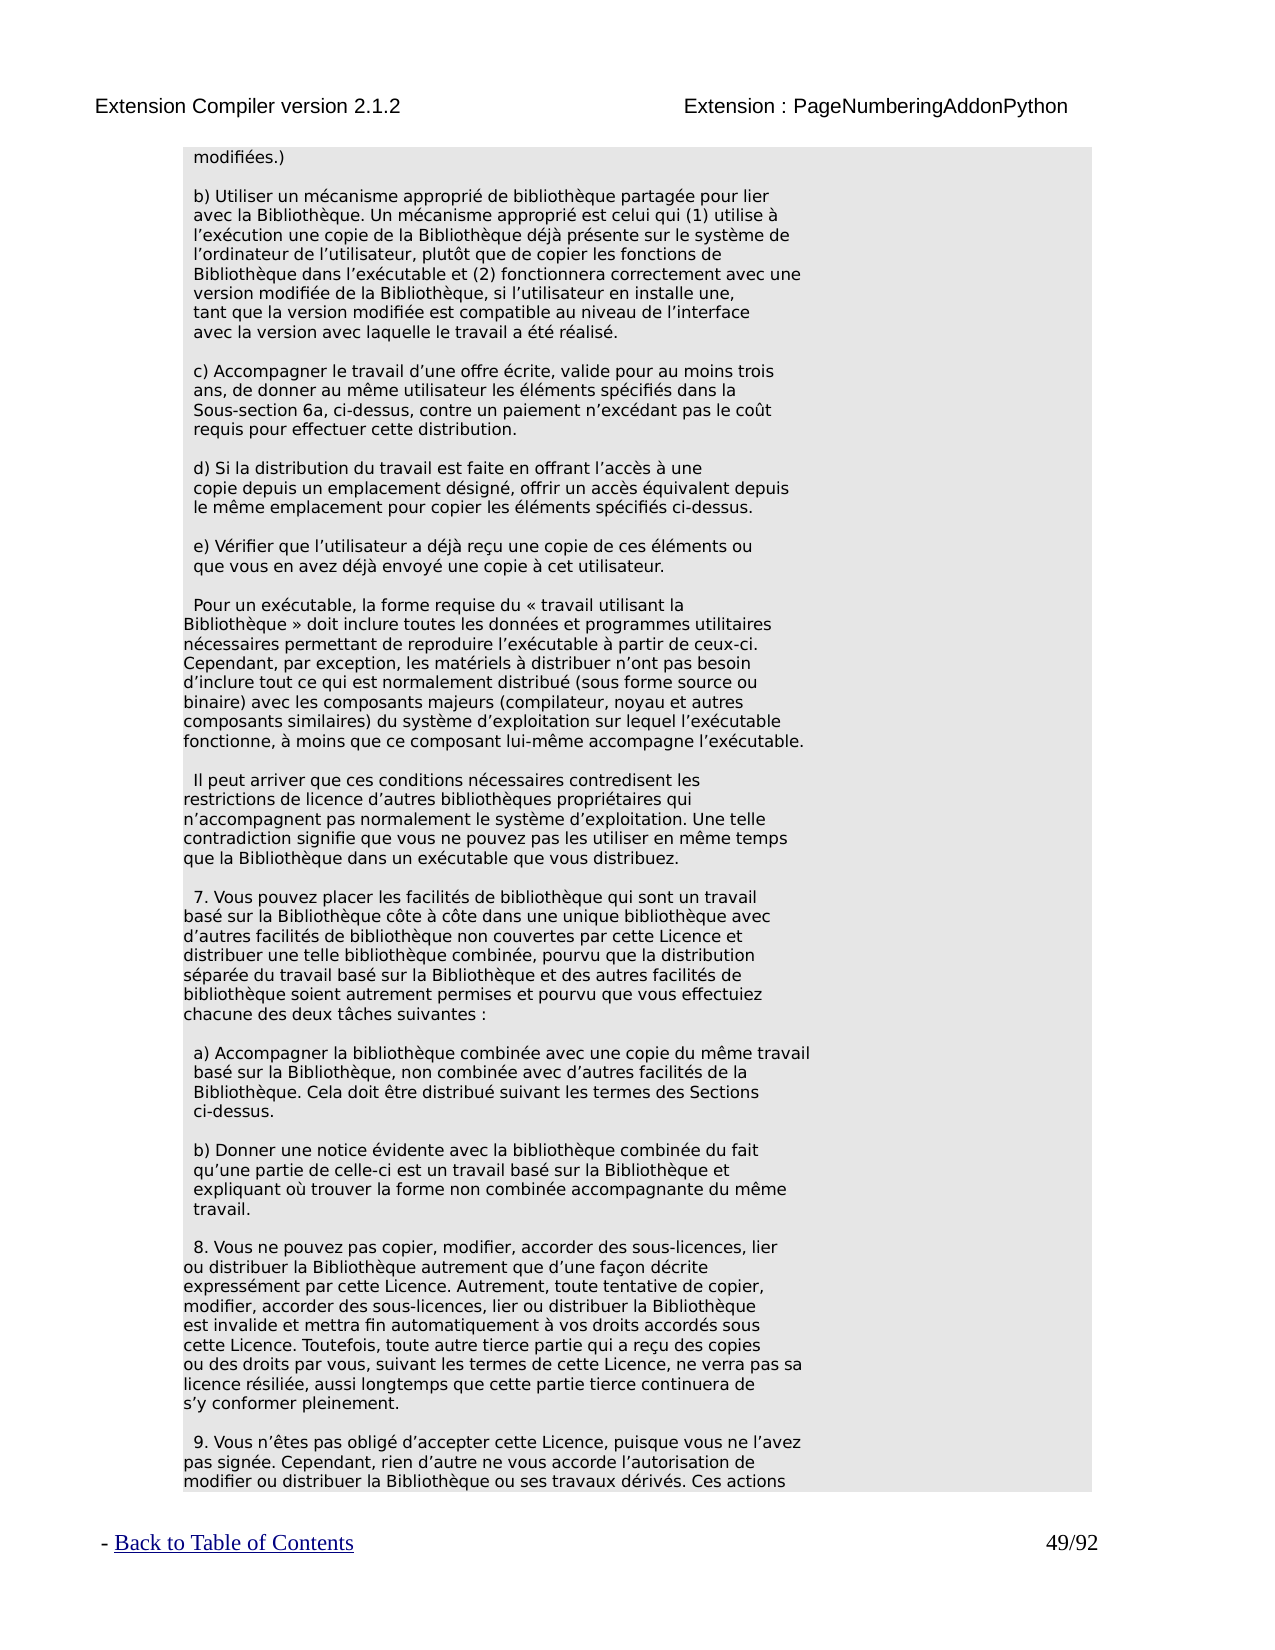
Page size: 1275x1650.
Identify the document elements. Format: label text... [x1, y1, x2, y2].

text requis pour effectuer cette distribution. [183, 420, 1092, 440]
text chacune des deux tâches suivantes : [183, 1004, 1092, 1024]
text expressément par cette Licence. Autrement, toute tentative de copier, [183, 1277, 1092, 1297]
text binaire) avec les composants majeurs (compilateur, noyau et autres [183, 693, 1092, 712]
text avec la version avec laquelle le travail a été réalisé. [183, 323, 1092, 342]
text fonctionne, à moins que ce composant lui-même accompagne l’exécutable. [183, 732, 1092, 751]
text qu’une partie de celle-ci est un travail basé sur la Bibliothèque et [183, 1160, 1092, 1180]
text restrictions de licence d’autres bibliothèques propriétaires qui [183, 790, 1092, 810]
text expliquant où trouver la forme non combinée accompagnante du même [183, 1180, 1092, 1199]
text composants similaires) du système d’exploitation sur lequel l’exécutable [183, 712, 1092, 732]
text d) Si la distribution du travail est faite en offrant l’accès à une [183, 459, 1092, 479]
text basé sur la Bibliothèque côte à côte dans une unique bibliothèque avec [183, 907, 1092, 927]
text modifier, accorder des sous-licences, lier ou distribuer la Bibliothèque [183, 1297, 1092, 1316]
text Pour un exécutable, la forme requise du « travail utilisant la [183, 596, 1092, 615]
text b) Donner une notice évidente avec la bibliothèque combinée du fait [183, 1141, 1092, 1160]
text travail. [183, 1199, 1092, 1219]
text est invalide et mettra fin automatiquement à vos droits accordés sous [183, 1316, 1092, 1336]
text séparée du travail basé sur la Bibliothèque et des autres facilités de [183, 966, 1092, 985]
text Bibliothèque dans l’exécutable et (2) fonctionnera correctement avec une [183, 264, 1092, 284]
text Cependant, par exception, les matériels à distribuer n’ont pas besoin [183, 654, 1092, 673]
text l’exécution une copie de la Bibliothèque déjà présente sur le système de [183, 225, 1092, 245]
text ans, de donner au même utilisateur les éléments spécifiés dans la [183, 381, 1092, 401]
text contradiction signifie que vous ne pouvez pas les utiliser en même temps [183, 829, 1092, 849]
text cette Licence. Toutefois, toute autre tierce partie qui a reçu des copies [183, 1336, 1092, 1355]
text que la Bibliothèque dans un exécutable que vous distribuez. [183, 849, 1092, 868]
text ci-dessus. [183, 1102, 1092, 1121]
text Bibliothèque. Cela doit être distribué suivant les termes des Sections [183, 1082, 1092, 1102]
text copie depuis un emplacement désigné, offrir un accès équivalent depuis [183, 479, 1092, 498]
text basé sur la Bibliothèque, non combinée avec d’autres facilités de la [183, 1063, 1092, 1082]
text e) Vérifier que l’utilisateur a déjà reçu une copie de ces éléments ou [183, 537, 1092, 557]
text d’inclure tout ce qui est normalement distribué (sous forme source ou [183, 673, 1092, 693]
text modifiées.) [183, 147, 1092, 167]
text bibliothèque soient autrement permises et pourvu que vous effectuiez [183, 985, 1092, 1004]
text modifier ou distribuer la Bibliothèque ou ses travaux dérivés. Ces actions [183, 1472, 1092, 1492]
text que vous en avez déjà envoyé une copie à cet utilisateur. [183, 557, 1092, 576]
text 7. Vous pouvez placer les facilités de bibliothèque qui sont un travail [183, 888, 1092, 907]
text ou des droits par vous, suivant les termes de cette Licence, ne verra pas sa [183, 1355, 1092, 1375]
text n’accompagnent pas normalement le système d’exploitation. Une telle [183, 810, 1092, 829]
text nécessaires permettant de reproduire l’exécutable à partir de ceux-ci. [183, 634, 1092, 654]
text Bibliothèque » doit inclure toutes les données et programmes utilitaires [183, 615, 1092, 634]
text 8. Vous ne pouvez pas copier, modifier, accorder des sous-licences, lier [183, 1238, 1092, 1258]
text c) Accompagner le travail d’une offre écrite, valide pour au moins trois [183, 362, 1092, 381]
text licence résiliée, aussi longtemps que cette partie tierce continuera de [183, 1375, 1092, 1394]
text distribuer une telle bibliothèque combinée, pourvu que la distribution [183, 946, 1092, 966]
text pas signée. Cependant, rien d’autre ne vous accorde l’autorisation de [183, 1453, 1092, 1472]
text version modifiée de la Bibliothèque, si l’utilisateur en installe une, [183, 284, 1092, 303]
text s’y conformer pleinement. [183, 1394, 1092, 1414]
text 9. Vous n’êtes pas obligé d’accepter cette Licence, puisque vous ne l’avez [183, 1433, 1092, 1453]
text b) Utiliser un mécanisme approprié de bibliothèque partagée pour lier [183, 186, 1092, 206]
text tant que la version modifiée est compatible au niveau de l’interface [183, 303, 1092, 323]
text l’ordinateur de l’utilisateur, plutôt que de copier les fonctions de [183, 245, 1092, 264]
text ou distribuer la Bibliothèque autrement que d’une façon décrite [183, 1258, 1092, 1277]
text avec la Bibliothèque. Un mécanisme approprié est celui qui (1) utilise à [183, 206, 1092, 225]
text le même emplacement pour copier les éléments spécifiés ci-dessus. [183, 498, 1092, 518]
text a) Accompagner la bibliothèque combinée avec une copie du même travail [183, 1043, 1092, 1063]
text Il peut arriver que ces conditions nécessaires contredisent les [183, 771, 1092, 790]
text Sous-section 6a, ci-dessus, contre un paiement n’excédant pas le coût [183, 401, 1092, 420]
text d’autres facilités de bibliothèque non couvertes par cette Licence et [183, 927, 1092, 946]
